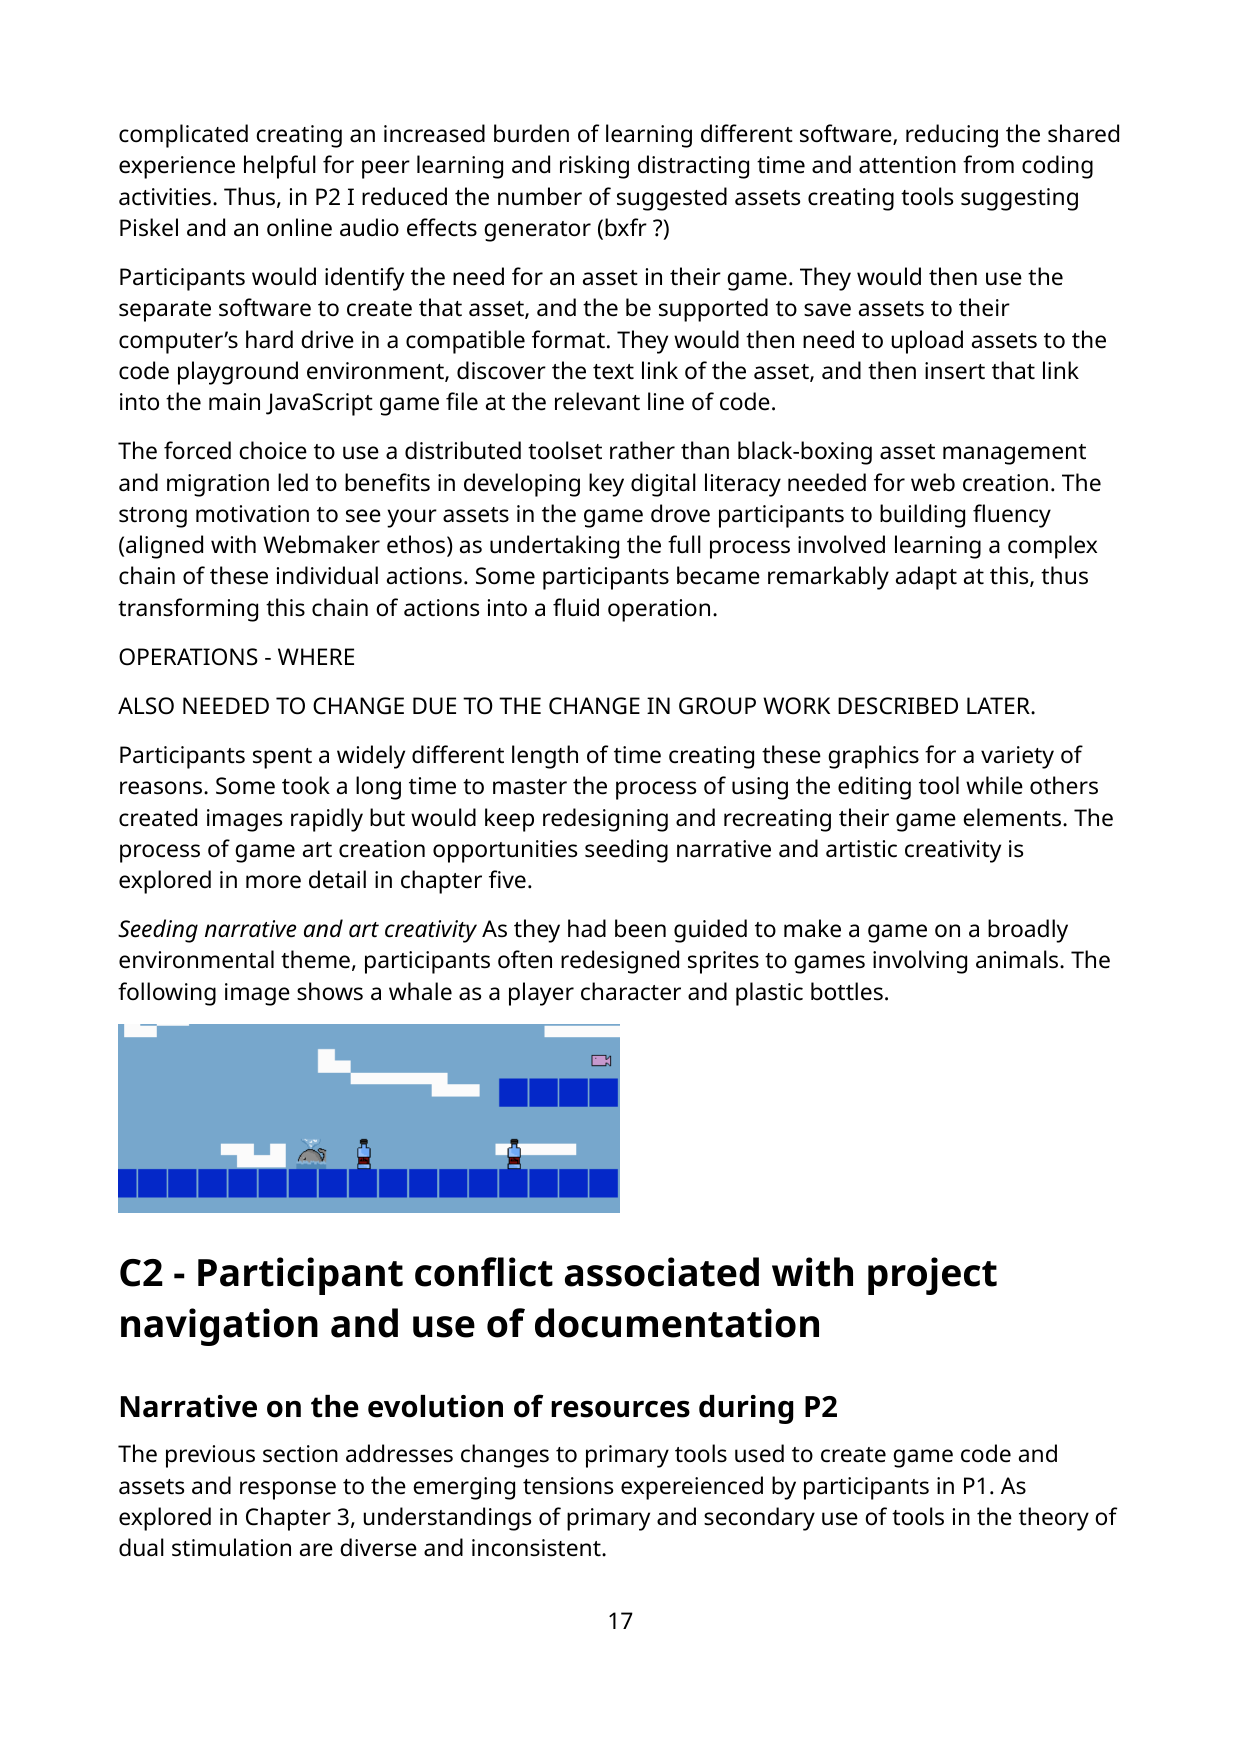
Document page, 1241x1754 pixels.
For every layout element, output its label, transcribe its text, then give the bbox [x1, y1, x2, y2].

text OPERATIONS - WHERE [118, 641, 1122, 672]
subtitle Narrative on the evolution of resources during P2 [118, 1386, 1122, 1426]
text Participants spent a widely different length of time creating these graphics for a variety of reasons. Some took a long time to master the process of using the editing tool while others created images rapidly but would keep redesigning and recreating their game elements. The process of game art creation opportunities seeding narrative and artistic creativity is explored in more detail in chapter five. [118, 739, 1122, 895]
text ALSO NEEDED TO CHANGE DUE TO THE CHANGE IN GROUP WORK DESCRIBED LATER. [118, 690, 1122, 721]
text Seeding narrative and art creativity As they had been guided to make a game on a broadly environmental theme, participants often redesigned sprites to games involving animals. The following image shows a whale as a player character and plastic bottles. [118, 913, 1122, 1007]
text complicated creating an increased burden of learning different software, reducing the shared experience helpful for peer learning and risking distracting time and attention from coding activities. Thus, in P2 I reduced the number of suggested assets creating tools suggesting Piskel and an online audio effects generator (bxfr ?) [118, 118, 1122, 243]
text The previous section addresses changes to primary tools used to create game code and assets and response to the emerging tensions expereienced by participants in P1. As explored in Chapter 3, understandings of primary and secondary use of tools in the theory of dual stimulation are diverse and inconsistent. [118, 1438, 1122, 1563]
text The forced choice to use a distributed toolset rather than black-boxing asset management and migration led to benefits in developing key digital literacy needed for web creation. The strong motivation to see your assets in the game drove participants to building fluency (aligned with Webmaker ethos) as undertaking the full process involved learning a complex chain of these individual actions. Some participants became remarkably adapt at this, thus transforming this chain of actions into a fluid operation. [118, 435, 1122, 623]
picture [118, 1024, 621, 1213]
subtitle C2 - Participant conflict associated with project navigation and use of documentation [118, 1247, 1122, 1349]
text Participants would identify the need for an asset in their game. They would then use the separate software to create that asset, and the be supported to save assets to their computer’s hard drive in a compatible format. They would then need to upload assets to the code playground environment, discover the text link of the asset, and then insert that link into the main JavaScript game file at the relevant line of code. [118, 261, 1122, 417]
